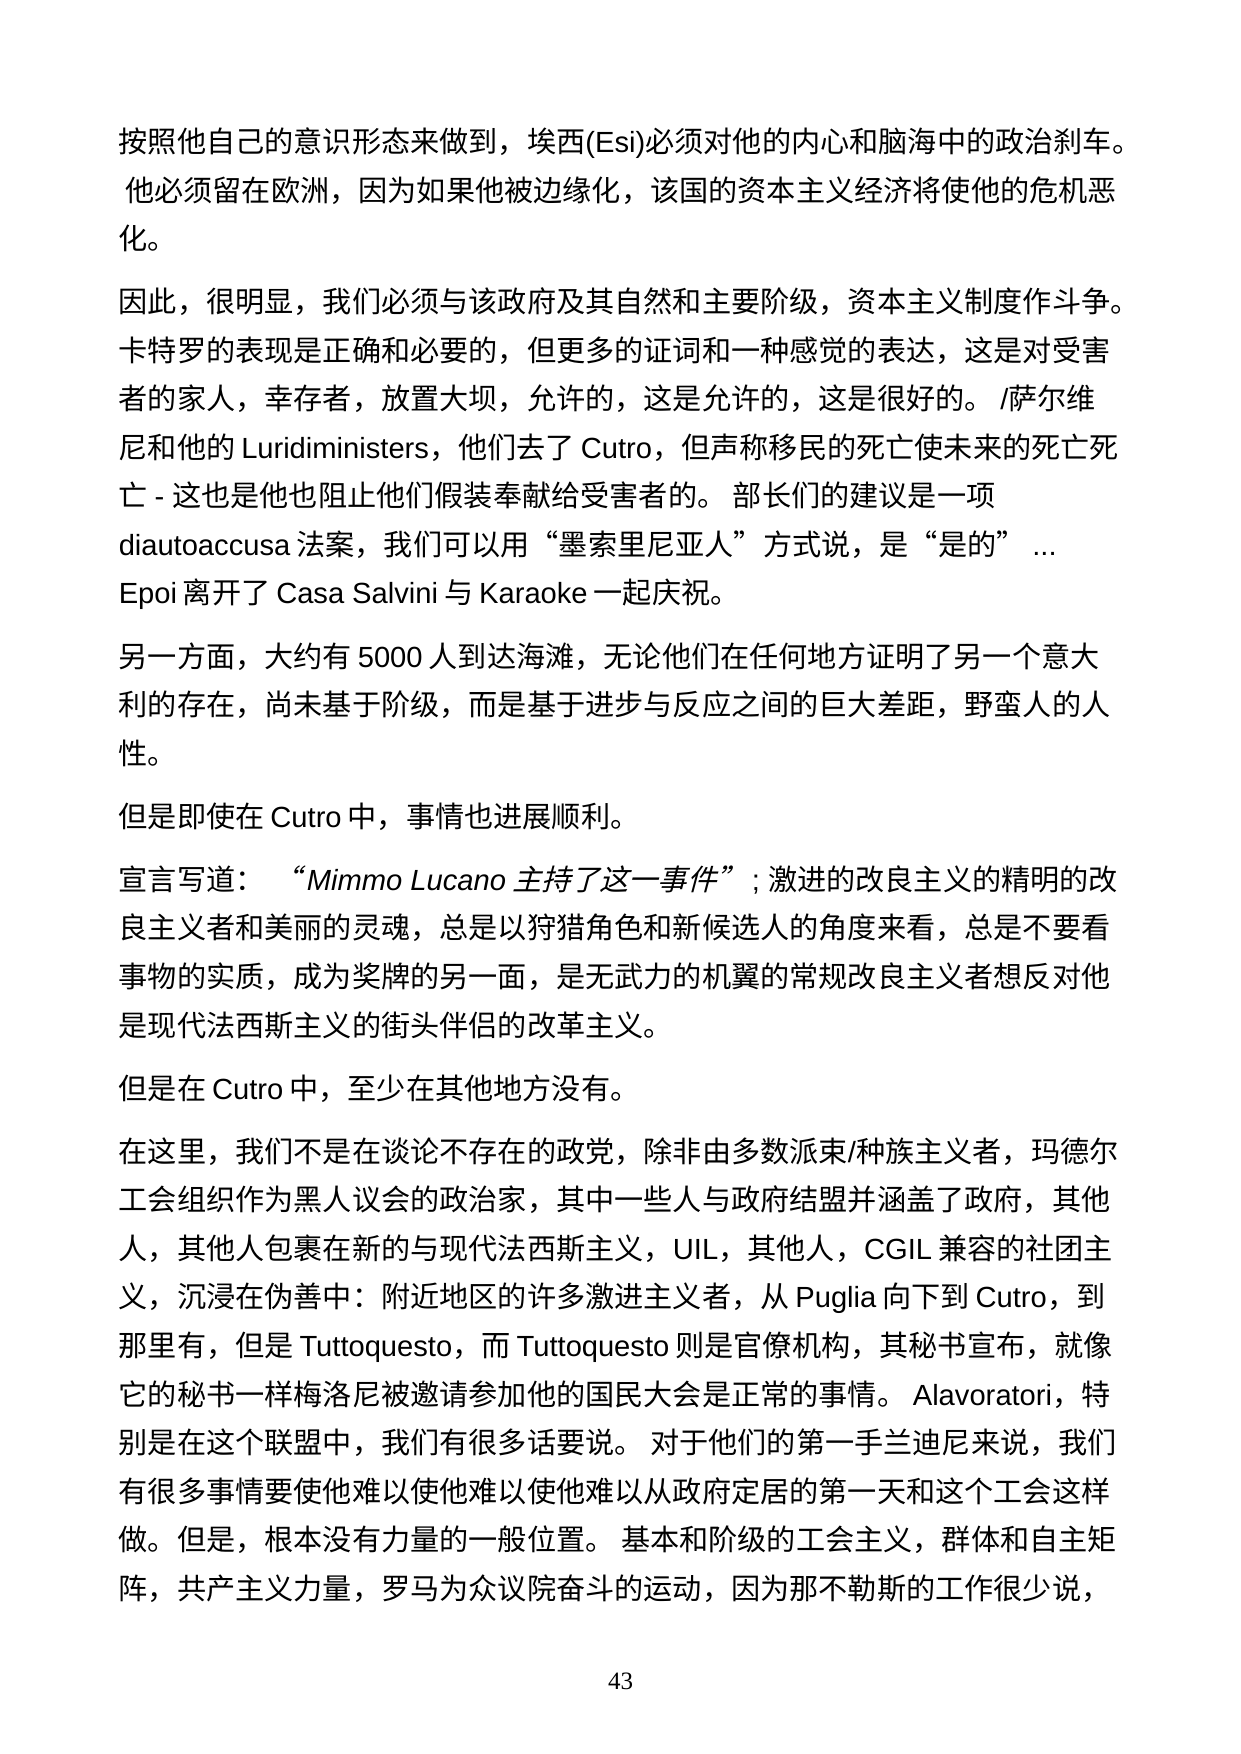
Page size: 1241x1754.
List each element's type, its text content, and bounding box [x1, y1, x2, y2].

text 在这里，我们不是在谈论不存在的政党，除非由多数派束/种族主义者，玛德尔工会组织作为黑人议会的政治家，其中一些人与政府结盟并涵盖了政府，其他人，其他人包裹在新的与现代法西斯主义，UIL，其他人，CGIL兼容的社团主义，沉浸在伪善中：附近地区的许多激进主义者，从Puglia向下到Cutro，到那里有，但是Tuttoquesto，而Tuttoquesto则是官僚机构，其秘书宣布，就像它的秘书一样梅洛尼被邀请参加他的国民大会是正常的事情。 Alavoratori，特别是在这个联盟中，我们有很多话要说。 对于他们的第一手兰迪尼来说，我们有很多事情要使他难以使他难以使他难以从政府定居的第一天和这个工会这样做。但是，根本没有力量的一般位置。 基本和阶级的工会主义，群体和自主矩阵，共产主义力量，罗马为众议院奋斗的运动，因为那不勒斯的工作很少说， [118, 1128, 1122, 1607]
text 但是即使在Cutro中，事情也进展顺利。 [118, 793, 1122, 836]
text 但是在Cutro中，至少在其他地方没有。 [118, 1065, 1122, 1107]
text 因此，很明显，我们必须与该政府及其自然和主要阶级，资本主义制度作斗争。卡特罗的表现是正确和必要的，但更多的证词和一种感觉的表达，这是对受害者的家人，幸存者，放置大坝，允许的，这是允许的，这是很好的。 /萨尔维尼和他的Luridiministers，他们去了Cutro，但声称移民的死亡使未来的死亡死亡 - 这也是他也阻止他们假装奉献给受害者的。 部长们的建议是一项diautoaccusa法案，我们可以用“墨索里尼亚人”方式说，是“是的” ... Epoi离开了Casa Salvini与Karaoke一起庆祝。 [118, 279, 1122, 612]
text 需要利用数百，成千上万的移民，奴隶，勒索制作，以降低劳动成本，参加世界竞争，从而赚钱。 伊尔戈弗诺(Ilgoverno)正在为他们服务，并非一切都可以按照他自己的意识形态来做到，埃西(Esi)必须对他的内心和脑海中的政治刹车。 他必须留在欧洲，因为如果他被边缘化，该国的资本主义经济将使他的危机恶化。 [118, 118, 1122, 258]
text 另一方面，大约有5000人到达海滩，无论他们在任何地方证明了另一个意大利的存在，尚未基于阶级，而是基于进步与反应之间的巨大差距，野蛮人的人性。 [118, 633, 1122, 772]
text 宣言写道： “ Mimmo Lucano主持了这一事件” ; 激进的改良主义的精明的改良主义者和美丽的灵魂，总是以狩猎角色和新候选人的角度来看，总是不要看事物的实质，成为奖牌的另一面，是无武力的机翼的常规改良主义者想反对他是现代法西斯主义的街头伴侣的改革主义。 [118, 856, 1122, 1044]
